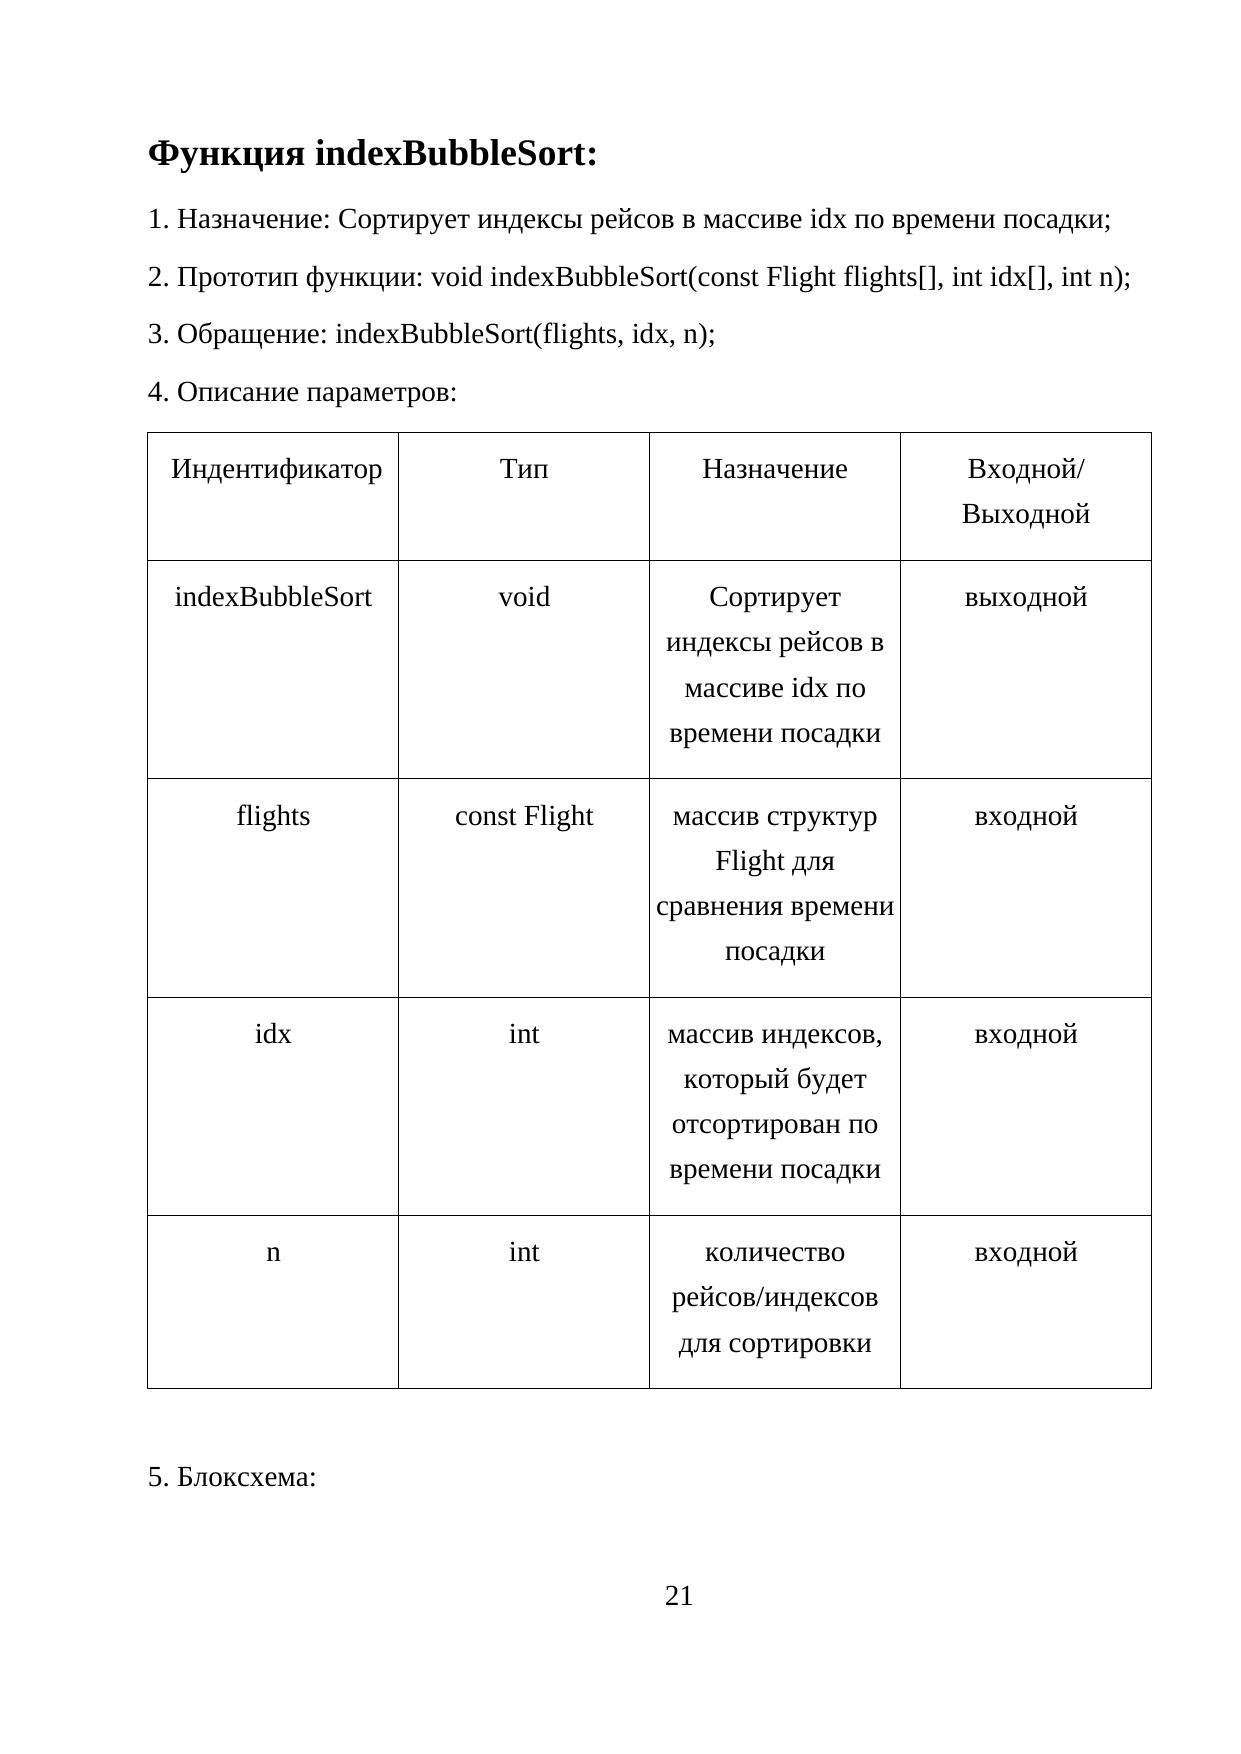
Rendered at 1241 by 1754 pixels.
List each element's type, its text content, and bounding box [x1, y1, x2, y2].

table_cell int [399, 1216, 649, 1388]
table_cell void [399, 561, 649, 778]
table_cell idx [148, 998, 398, 1215]
table_cell n [148, 1216, 398, 1388]
text 5. Блоксхема: [148, 1459, 1152, 1493]
table_cell indexBubbleSort [148, 561, 398, 778]
table_cell входной [901, 998, 1151, 1215]
table_cell flights [148, 779, 398, 997]
text 1. Назначение: Сортирует индексы рейсов в массиве idx по времени посадки; [148, 201, 1152, 235]
text 3. Обращение: indexBubbleSort(flights, idx, n); [148, 317, 1152, 350]
table_cell выходной [901, 561, 1151, 778]
table_cell массив индексов, который будет отсортирован по времени посадки [650, 998, 900, 1215]
table_header Входной/Выходной [901, 433, 1151, 560]
table_header Индентификатор [148, 433, 398, 560]
table_cell int [399, 998, 649, 1215]
table_cell массив структур Flight для сравнения времени посадки [650, 779, 900, 997]
text 4. Описание параметров: [148, 374, 1152, 408]
text 2. Прототип функции: void indexBubbleSort(const Flight flights[], int idx[], int n); [148, 259, 1152, 292]
table_header Тип [399, 433, 649, 560]
table_cell количество рейсов/индексов для сортировки [650, 1216, 900, 1388]
table_cell Сортирует индексы рейсов в массиве idx по времени посадки [650, 561, 900, 778]
table_header Назначение [650, 433, 900, 560]
table_cell входной [901, 1216, 1151, 1388]
text Функция indexBubbleSort: [148, 131, 1152, 174]
table_cell входной [901, 779, 1151, 997]
table_cell const Flight [399, 779, 649, 997]
